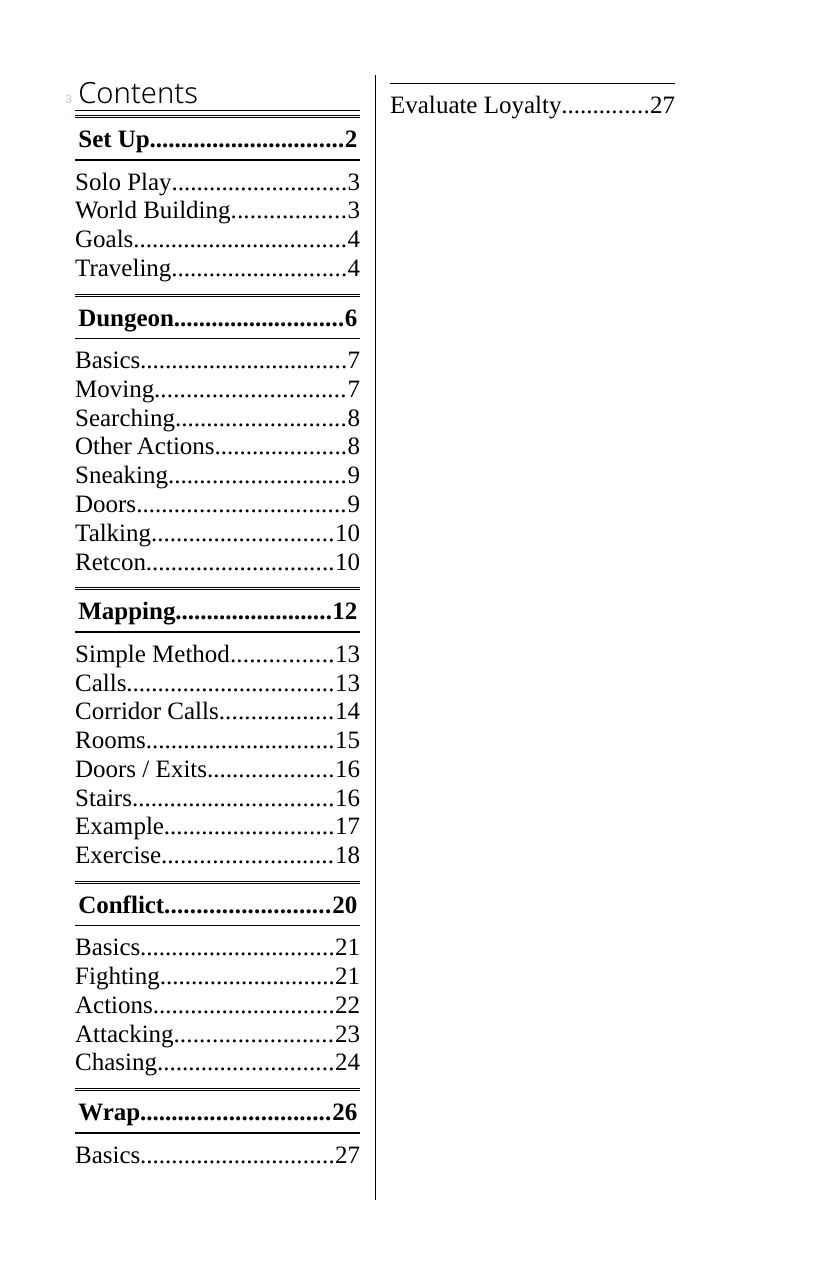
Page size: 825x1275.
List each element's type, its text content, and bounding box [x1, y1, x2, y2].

text Set Up 2 [75, 118, 360, 153]
text fighting 21 [75, 961, 360, 990]
text World Building 3 [75, 196, 360, 224]
text Solo Play 3 [75, 161, 360, 196]
text basics 7 [75, 339, 360, 374]
text Example 17 [75, 811, 360, 832]
text attacking 23 [75, 1019, 360, 1040]
text actions 22 [75, 990, 360, 1019]
text moving 7 [75, 374, 360, 403]
text stairs 16 [75, 783, 360, 811]
text Goals 4 [75, 224, 360, 245]
text Mapping 12 [75, 590, 360, 625]
text sneaking 9 [75, 460, 360, 489]
text Other Actions 8 [75, 432, 360, 460]
text Corridor Calls 14 [75, 696, 360, 725]
text Searching 8 [75, 403, 360, 432]
text Simple Method 13 [75, 633, 360, 668]
text Retcon 10 [75, 539, 360, 584]
text Contents [75, 75, 360, 110]
text Conflict 20 [75, 884, 360, 919]
text basics 21 [75, 926, 360, 961]
text Basics 27 [75, 1134, 360, 1177]
text Rooms 15 [75, 725, 360, 754]
text chasing 24 [75, 1040, 360, 1085]
text Wrap 26 [75, 1091, 360, 1126]
text Doors / Exits 16 [75, 754, 360, 783]
text calls 13 [75, 668, 360, 696]
text Dungeon 6 [75, 297, 360, 332]
text Exercise 18 [75, 832, 360, 878]
text Doors 9 [75, 489, 360, 518]
text talking 10 [75, 518, 360, 539]
text Evaluate Loyalty 27 [390, 84, 675, 128]
text Traveling 4 [75, 245, 360, 291]
